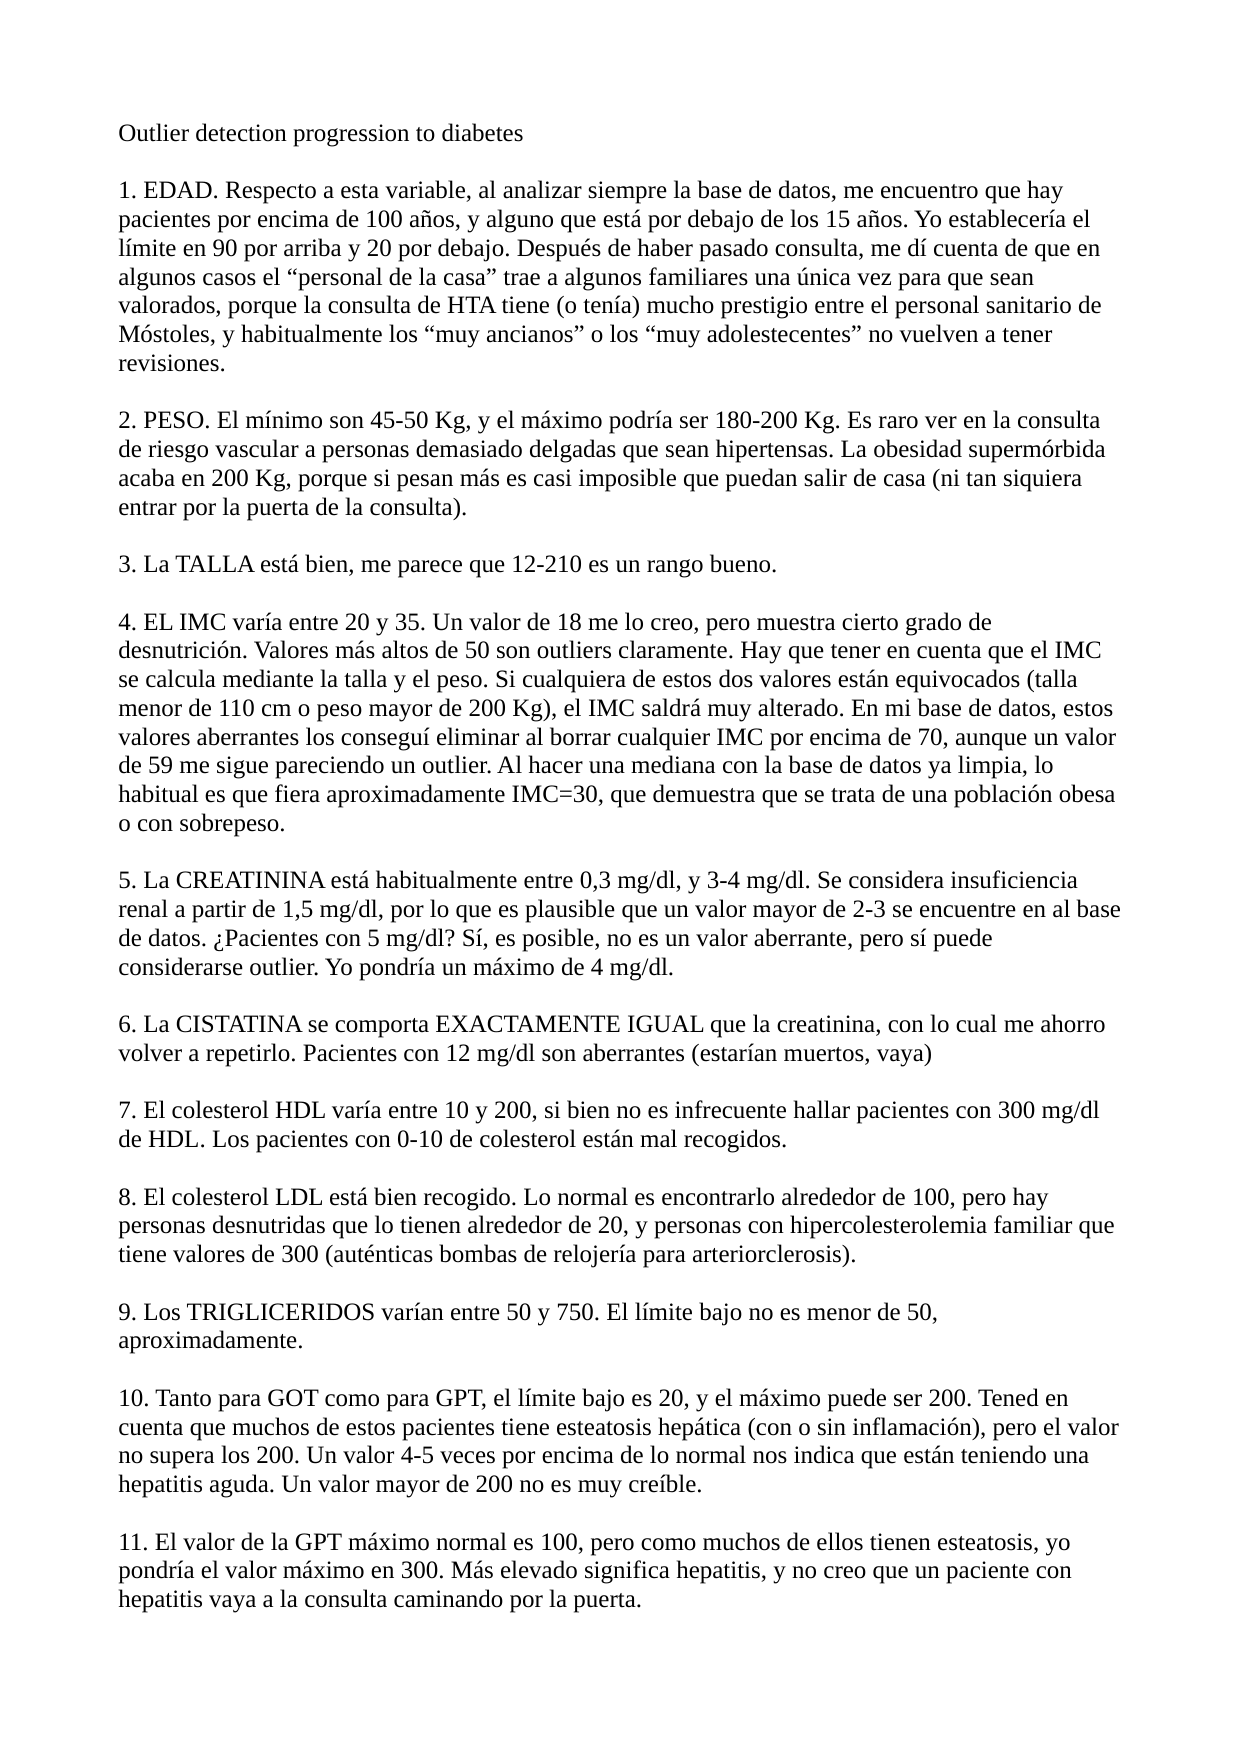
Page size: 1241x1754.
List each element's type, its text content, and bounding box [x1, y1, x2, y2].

text 6. La CISTATINA se comporta EXACTAMENTE IGUAL que la creatinina, con lo cual me ahorro volver a repetirlo. Pacientes con 12 mg/dl son aberrantes (estarían muertos, vaya) [118, 1009, 1122, 1067]
text 11. El valor de la GPT máximo normal es 100, pero como muchos de ellos tienen esteatosis, yo pondría el valor máximo en 300. Más elevado significa hepatitis, y no creo que un paciente con hepatitis vaya a la consulta caminando por la puerta. [118, 1527, 1122, 1613]
text 1. EDAD. Respecto a esta variable, al analizar siempre la base de datos, me encuentro que hay pacientes por encima de 100 años, y alguno que está por debajo de los 15 años. Yo establecería el límite en 90 por arriba y 20 por debajo. Después de haber pasado consulta, me dí cuenta de que en algunos casos el “personal de la casa” trae a algunos familiares una única vez para que sean valorados, porque la consulta de HTA tiene (o tenía) mucho prestigio entre el personal sanitario de Móstoles, y habitualmente los “muy ancianos” o los “muy adolestecentes” no vuelven a tener revisiones. [118, 176, 1122, 377]
text 7. El colesterol HDL varía entre 10 y 200, si bien no es infrecuente hallar pacientes con 300 mg/dl de HDL. Los pacientes con 0-10 de colesterol están mal recogidos. [118, 1096, 1122, 1153]
text Outlier detection progression to diabetes [118, 118, 1122, 147]
text 9. Los TRIGLICERIDOS varían entre 50 y 750. El límite bajo no es menor de 50, aproximadamente. [118, 1297, 1122, 1354]
text 8. El colesterol LDL está bien recogido. Lo normal es encontrarlo alrededor de 100, pero hay personas desnutridas que lo tienen alrededor de 20, y personas con hipercolesterolemia familiar que tiene valores de 300 (auténticas bombas de relojería para arteriorclerosis). [118, 1182, 1122, 1268]
text 3. La TALLA está bien, me parece que 12-210 es un rango bueno. [118, 549, 1122, 578]
text 2. PESO. El mínimo son 45-50 Kg, y el máximo podría ser 180-200 Kg. Es raro ver en la consulta de riesgo vascular a personas demasiado delgadas que sean hipertensas. La obesidad supermórbida acaba en 200 Kg, porque si pesan más es casi imposible que puedan salir de casa (ni tan siquiera entrar por la puerta de la consulta). [118, 406, 1122, 521]
text 4. EL IMC varía entre 20 y 35. Un valor de 18 me lo creo, pero muestra cierto grado de desnutrición. Valores más altos de 50 son outliers claramente. Hay que tener en cuenta que el IMC se calcula mediante la talla y el peso. Si cualquiera de estos dos valores están equivocados (talla menor de 110 cm o peso mayor de 200 Kg), el IMC saldrá muy alterado. En mi base de datos, estos valores aberrantes los conseguí eliminar al borrar cualquier IMC por encima de 70, aunque un valor de 59 me sigue pareciendo un outlier. Al hacer una mediana con la base de datos ya limpia, lo habitual es que fiera aproximadamente IMC=30, que demuestra que se trata de una población obesa o con sobrepeso. [118, 607, 1122, 837]
text 5. La CREATININA está habitualmente entre 0,3 mg/dl, y 3-4 mg/dl. Se considera insuficiencia renal a partir de 1,5 mg/dl, por lo que es plausible que un valor mayor de 2-3 se encuentre en al base de datos. ¿Pacientes con 5 mg/dl? Sí, es posible, no es un valor aberrante, pero sí puede considerarse outlier. Yo pondría un máximo de 4 mg/dl. [118, 866, 1122, 981]
text 10. Tanto para GOT como para GPT, el límite bajo es 20, y el máximo puede ser 200. Tened en cuenta que muchos de estos pacientes tiene esteatosis hepática (con o sin inflamación), pero el valor no supera los 200. Un valor 4-5 veces por encima de lo normal nos indica que están teniendo una hepatitis aguda. Un valor mayor de 200 no es muy creíble. [118, 1383, 1122, 1498]
